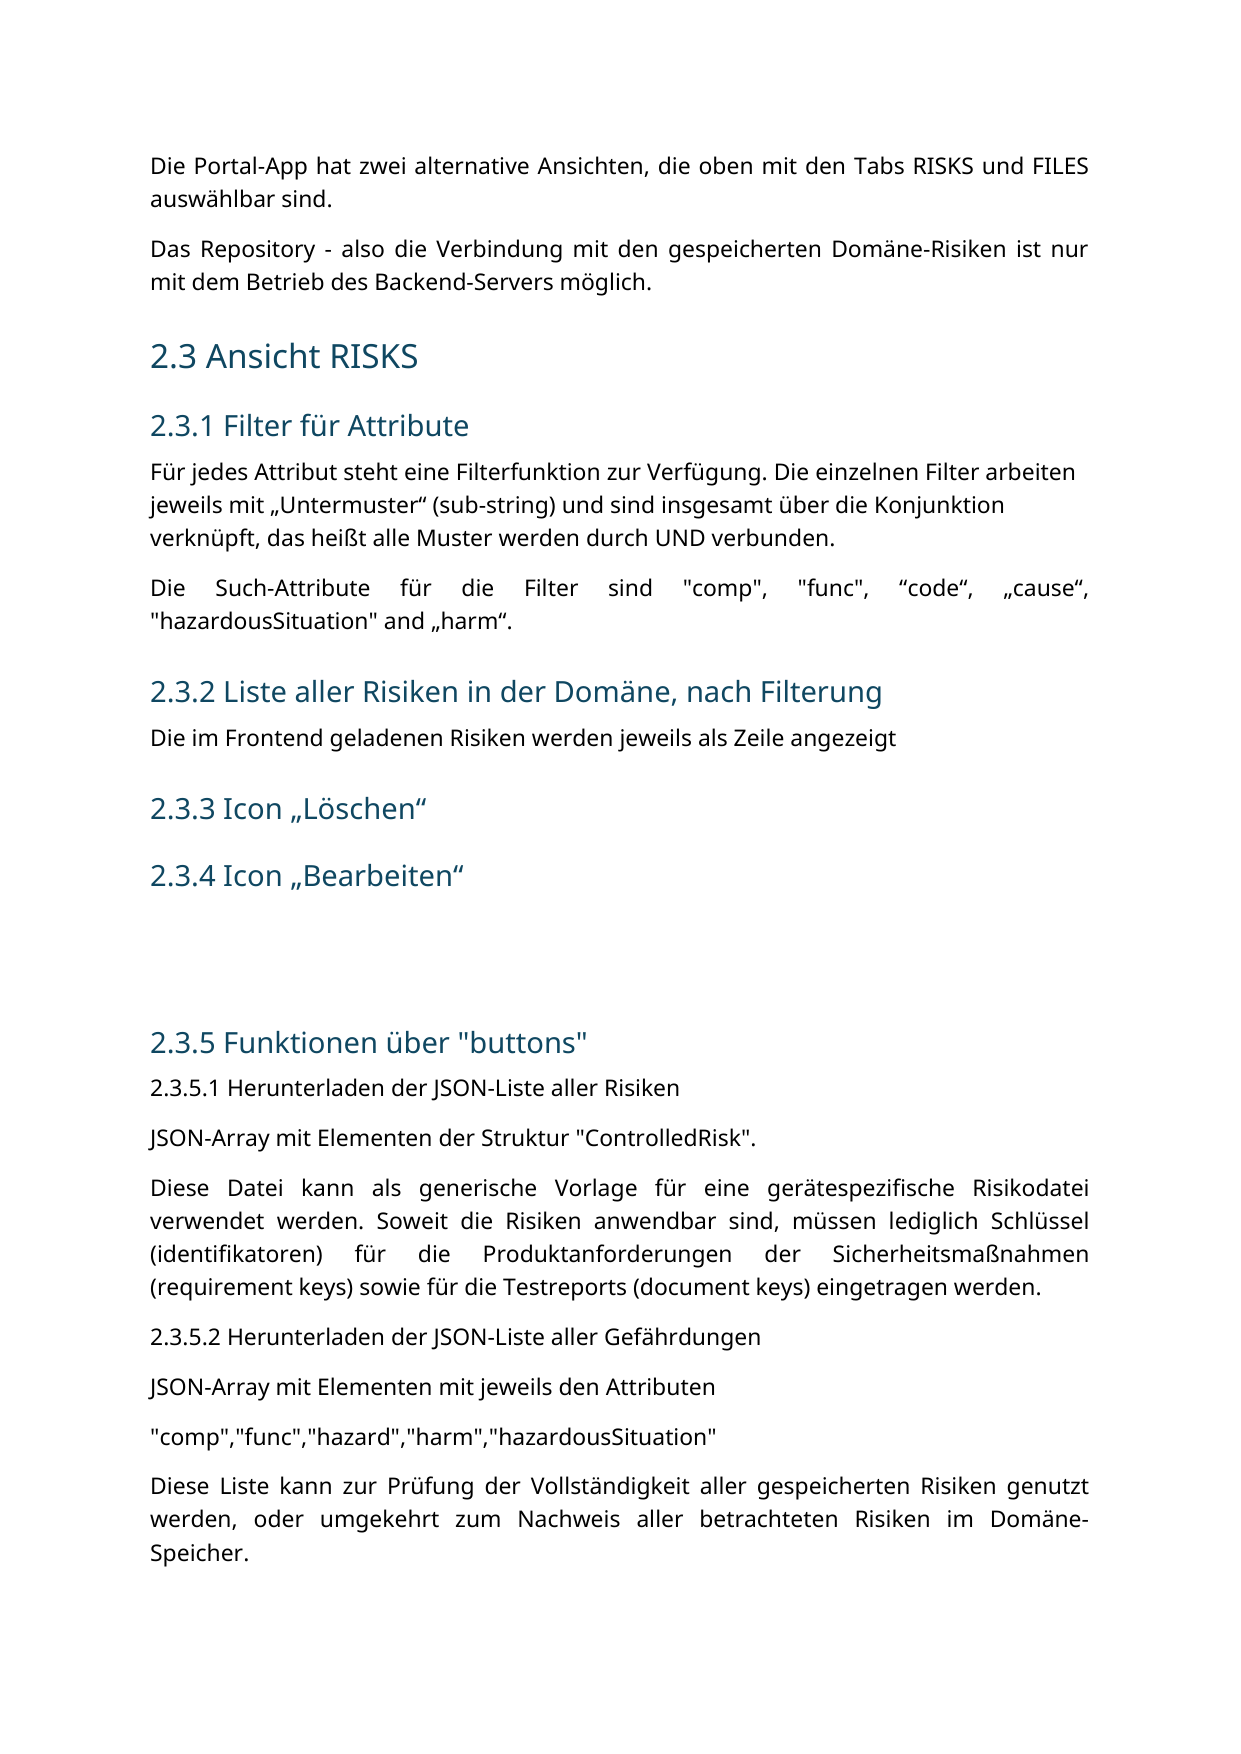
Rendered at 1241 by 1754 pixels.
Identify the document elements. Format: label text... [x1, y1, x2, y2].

text Das Repository - also die Verbindung mit den gespeicherten Domäne-Risiken ist nur mit dem Betrieb des Backend-Servers möglich. [150, 233, 1090, 297]
text Für jedes Attribut steht eine Filterfunktion zur Verfügung. Die einzelnen Filter arbeiten jeweils mit „Untermuster“ (sub-string) und sind insgesamt über die Konjunktion verknüpft, das heißt alle Muster werden durch UND verbunden. [150, 456, 1090, 553]
subtitle 2.3.3 Icon „Löschen“ [150, 788, 1090, 828]
text Die Such-Attribute für die Filter sind "comp", "func", “code“, „cause“, "hazardousSituation" and „harm“. [150, 572, 1090, 636]
text Diese Datei kann als generische Vorlage für eine gerätespezifische Risikodatei verwendet werden. Soweit die Risiken anwendbar sind, müssen lediglich Schlüssel (identifikatoren) für die Produktanforderungen der Sicherheitsmaßnahmen (requirement keys) sowie für die Testreports (document keys) eingetragen werden. [150, 1172, 1090, 1302]
text Diese Liste kann zur Prüfung der Vollständigkeit aller gespeicherten Risiken genutzt werden, oder umgekehrt zum Nachweis aller betrachteten Risiken im Domäne-Speicher. [150, 1470, 1090, 1568]
text Die Portal-App hat zwei alternative Ansichten, die oben mit den Tabs RISKS und FILES auswählbar sind. [150, 150, 1090, 214]
text 2.3.5.2 Herunterladen der JSON-Liste aller Gefährdungen [150, 1321, 1090, 1352]
subtitle 2.3.1 Filter für Attribute [150, 406, 1090, 445]
subtitle 2.3.2 Liste aller Risiken in der Domäne, nach Filterung [150, 672, 1090, 711]
text JSON-Array mit Elementen mit jeweils den Attributen [150, 1371, 1090, 1402]
subtitle 2.3.4 Icon „Bearbeiten“ [150, 855, 1090, 895]
text "comp","func","hazard","harm","hazardousSituation" [150, 1421, 1090, 1452]
text JSON-Array mit Elementen der Struktur "ControlledRisk". [150, 1122, 1090, 1153]
subtitle 2.3.5 Funktionen über "buttons" [150, 1022, 1090, 1062]
text 2.3.5.1 Herunterladen der JSON-Liste aller Risiken [150, 1072, 1090, 1103]
subtitle 2.3 Ansicht RISKS [150, 332, 1090, 378]
text Die im Frontend geladenen Risiken werden jeweils als Zeile angezeigt [150, 722, 1090, 753]
